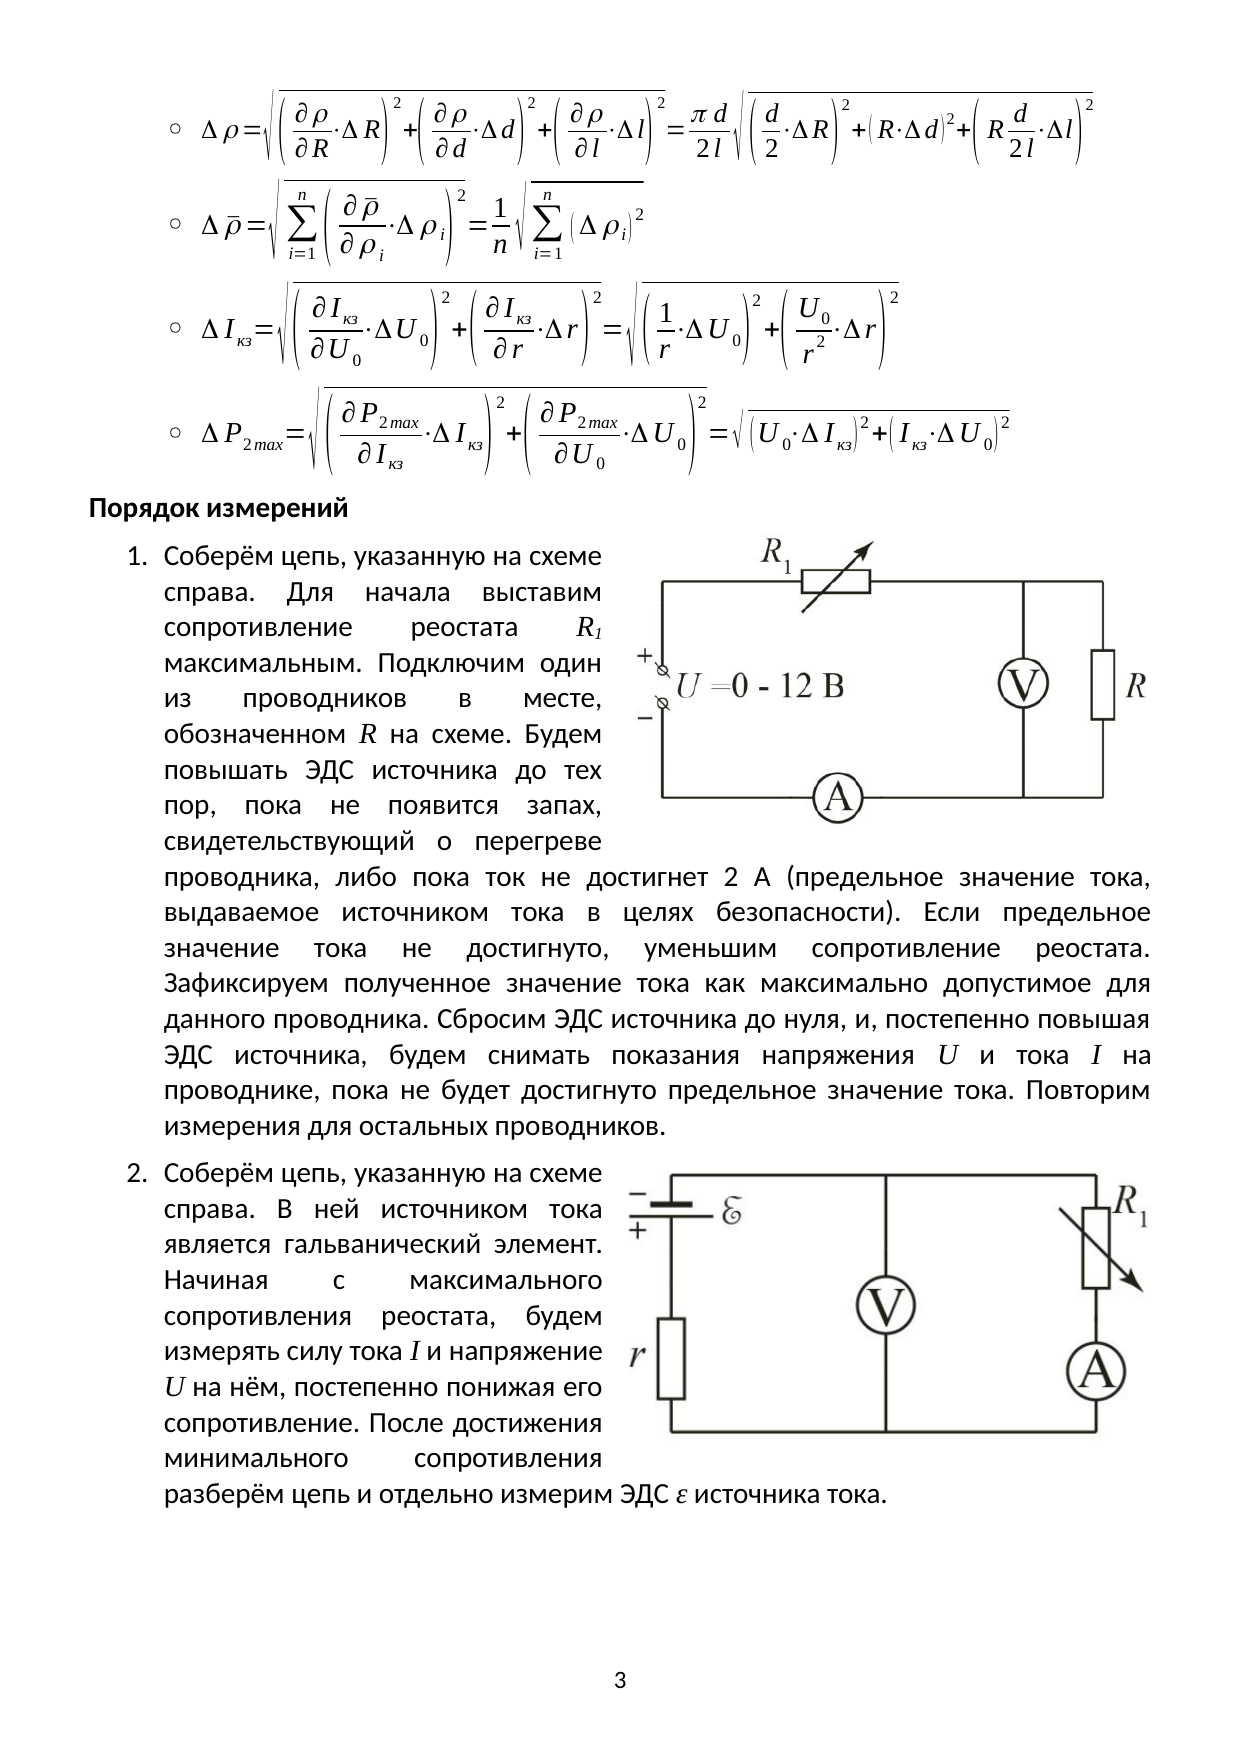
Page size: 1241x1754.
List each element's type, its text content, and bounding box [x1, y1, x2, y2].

list Соберём цепь, указанную на схеме справа. В ней источником тока является гальванический элемент. Начиная с максимального сопротивления реостата, будем измерять силу тока I и напряжение U на нём, постепенно понижая его сопротивление. После достижения минимального сопротивления разберём цепь и отдельно измерим ЭДС ε источника тока. [126, 1154, 1152, 1511]
picture [620, 532, 1152, 837]
picture [620, 1154, 1152, 1461]
list Соберём цепь, указанную на схеме справа. Для начала выставим сопротивление реостата R1 максимальным. Подключим один из проводников в месте, обозначенном R на схеме. Будем повышать ЭДС источника до тех пор, пока не появится запах, свидетельствующий о перегреве проводника, либо пока ток не достигнет 2 А (предельное значение тока, выдаваемое источником тока в целях безопасности). Если предельное значение тока не достигнуто, уменьшим сопротивление реостата. Зафиксируем полученное значение тока как максимально допустимое для данного проводника. Сбросим ЭДС источника до нуля, и, постепенно повышая ЭДС источника, будем снимать показания напряжения U и тока I на проводнике, пока не будет достигнуто предельное значение тока. Повторим измерения для остальных проводников. [126, 537, 1152, 1143]
text Порядок измерений [88, 489, 1152, 525]
